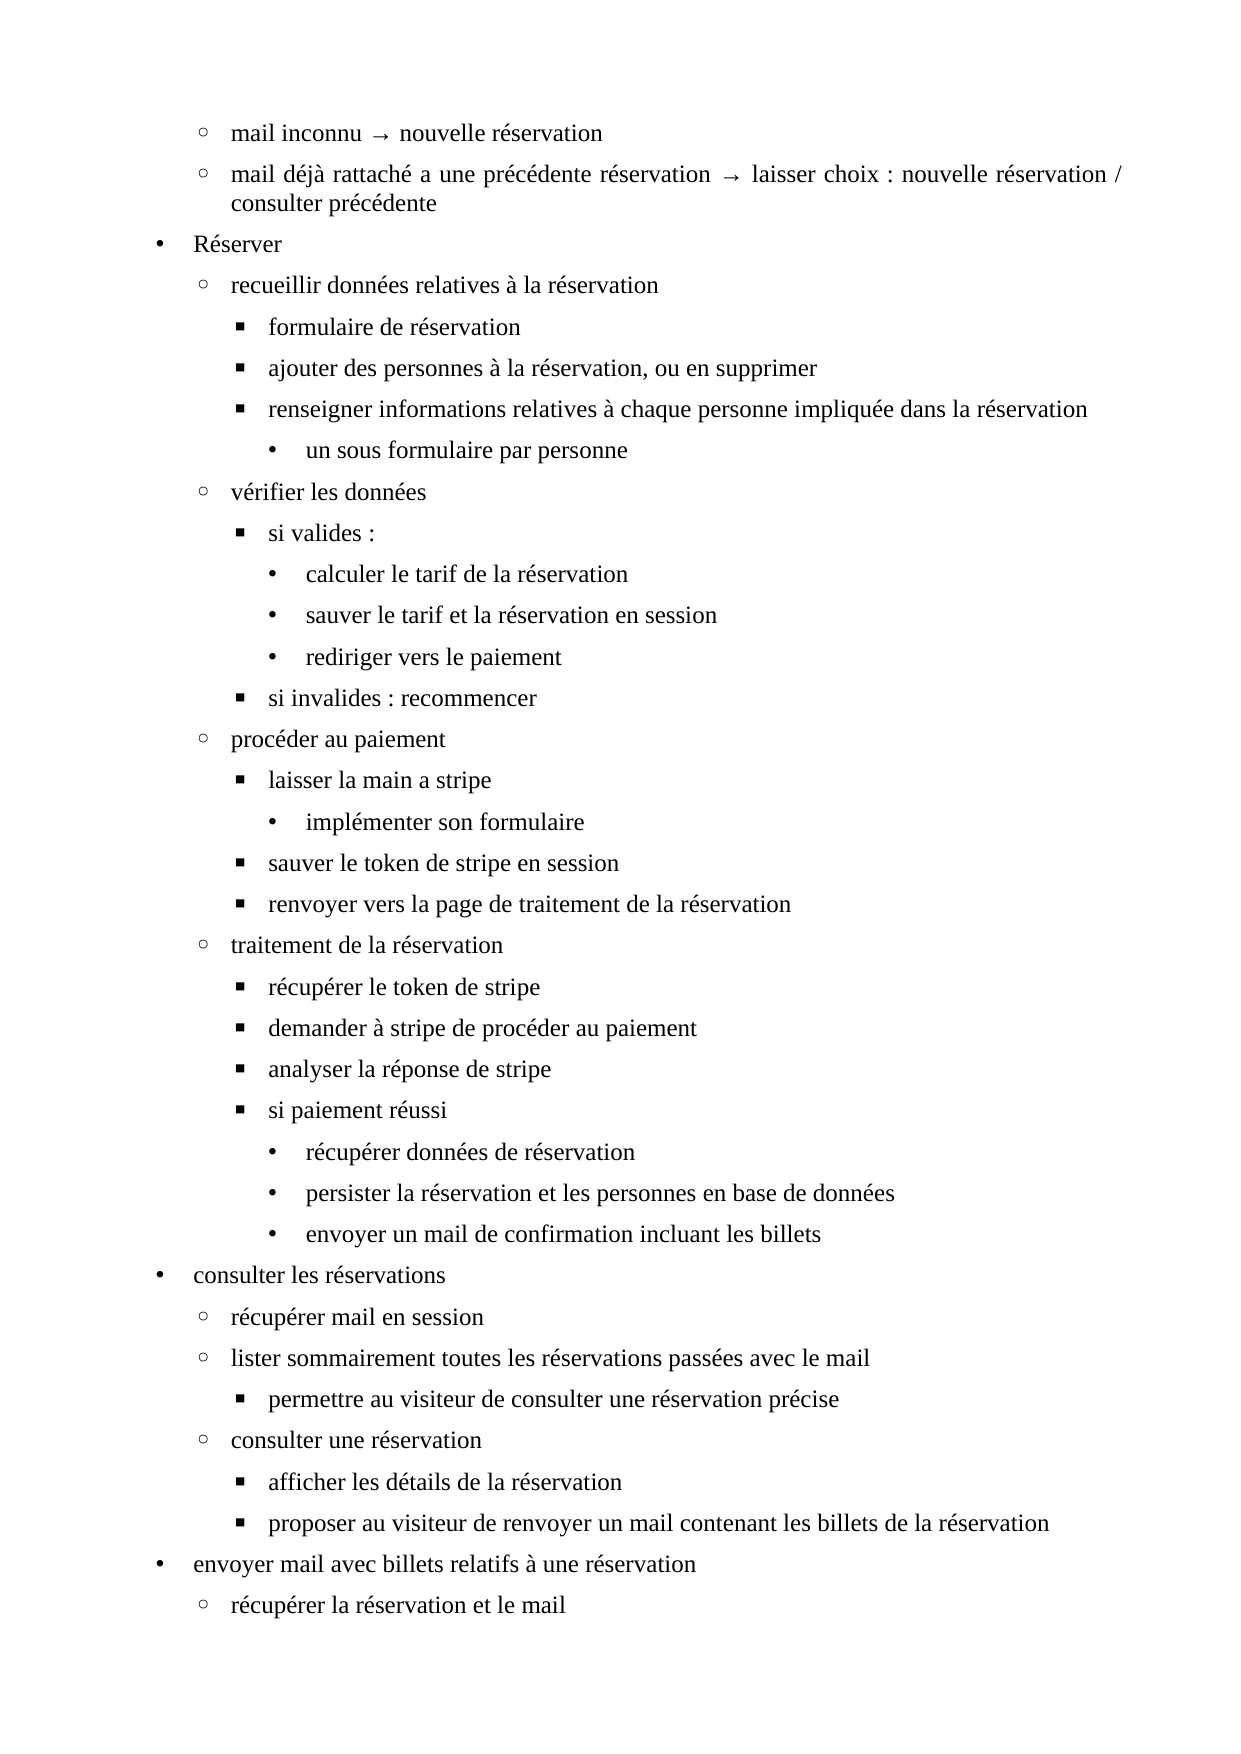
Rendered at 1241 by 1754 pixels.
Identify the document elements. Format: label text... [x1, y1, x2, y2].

list sauver le token de stripe en session [231, 848, 1122, 877]
list afficher les détails de la réservation [231, 1467, 1122, 1496]
list formulaire de réservation [231, 312, 1122, 341]
list si paiement réussi [231, 1096, 1122, 1124]
list envoyer mail avec billets relatifs à une réservation [156, 1549, 1122, 1578]
list demander à stripe de procéder au paiement [231, 1013, 1122, 1042]
list proposer au visiteur de renvoyer un mail contenant les billets de la réservation [231, 1508, 1122, 1537]
list renseigner informations relatives à chaque personne impliquée dans la réservation [231, 394, 1122, 423]
list rediriger vers le paiement [268, 642, 1122, 671]
list recueillir données relatives à la réservation [193, 271, 1122, 299]
list si invalides : recommencer [231, 683, 1122, 712]
list mail déjà rattaché a une précédente réservation → laisser choix : nouvelle réservation / consulter précédente [193, 159, 1122, 217]
list laisser la main a stripe [231, 766, 1122, 794]
list récupérer mail en session [193, 1302, 1122, 1331]
list vérifier les données [193, 477, 1122, 506]
list traitement de la réservation [193, 931, 1122, 959]
list ajouter des personnes à la réservation, ou en supprimer [231, 353, 1122, 382]
list un sous formulaire par personne [268, 436, 1122, 464]
list consulter une réservation [193, 1426, 1122, 1454]
list procéder au paiement [193, 724, 1122, 753]
list envoyer un mail de confirmation incluant les billets [268, 1219, 1122, 1248]
list permettre au visiteur de consulter une réservation précise [231, 1384, 1122, 1413]
list lister sommairement toutes les réservations passées avec le mail [193, 1343, 1122, 1372]
list récupérer le token de stripe [231, 972, 1122, 1001]
list Réserver [156, 229, 1122, 258]
list sauver le tarif et la réservation en session [268, 601, 1122, 629]
list récupérer la réservation et le mail [193, 1591, 1122, 1619]
list implémenter son formulaire [268, 807, 1122, 836]
list si valides : [231, 518, 1122, 547]
list analyser la réponse de stripe [231, 1054, 1122, 1083]
list récupérer données de réservation [268, 1137, 1122, 1166]
list mail inconnu → nouvelle réservation [193, 118, 1122, 147]
list consulter les réservations [156, 1261, 1122, 1289]
list persister la réservation et les personnes en base de données [268, 1178, 1122, 1207]
list calculer le tarif de la réservation [268, 559, 1122, 588]
list renvoyer vers la page de traitement de la réservation [231, 889, 1122, 918]
